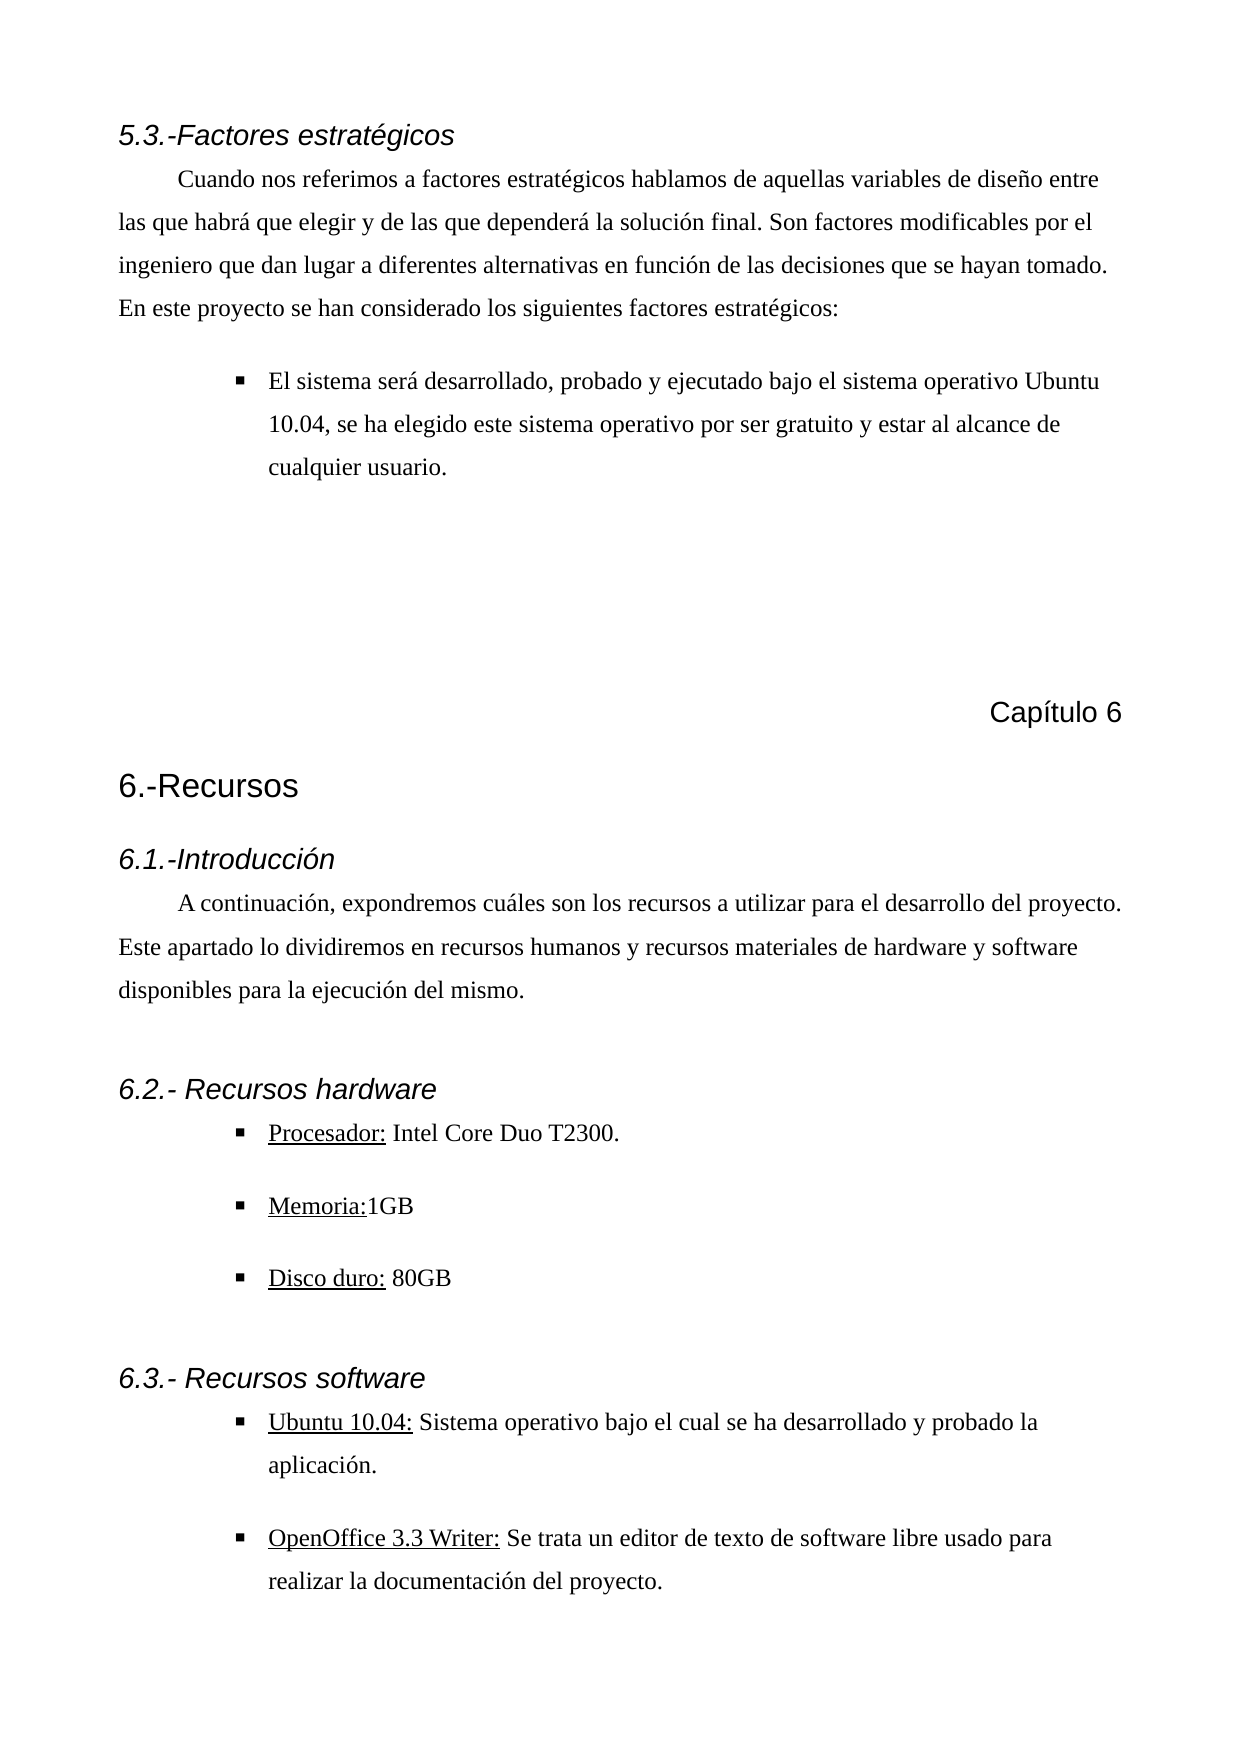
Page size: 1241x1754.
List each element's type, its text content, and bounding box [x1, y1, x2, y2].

subtitle Capítulo 6 [118, 695, 1122, 729]
list Disco duro: 80GB [231, 1263, 1122, 1292]
list Ubuntu 10.04: Sistema operativo bajo el cual se ha desarrollado y probado la aplicación. [231, 1407, 1122, 1479]
subtitle 6.1.-Introducción [118, 842, 1122, 876]
subtitle 6.2.- Recursos hardware [118, 1072, 1122, 1106]
text A continuación, expondremos cuáles son los recursos a utilizar para el desarrollo del proyecto. Este apartado lo dividiremos en recursos humanos y recursos materiales de hardware y software disponibles para la ejecución del mismo. [118, 888, 1122, 1003]
list OpenOffice 3.3 Writer: Se trata un editor de texto de software libre usado para realizar la documentación del proyecto. [231, 1523, 1122, 1595]
subtitle 5.3.-Factores estratégicos [118, 118, 1122, 152]
list El sistema será desarrollado, probado y ejecutado bajo el sistema operativo Ubuntu 10.04, se ha elegido este sistema operativo por ser gratuito y estar al alcance de cualquier usuario. [231, 366, 1122, 481]
text Cuando nos referimos a factores estratégicos hablamos de aquellas variables de diseño entre las que habrá que elegir y de las que dependerá la solución final. Son factores modificables por el ingeniero que dan lugar a diferentes alternativas en función de las decisiones que se hayan tomado. En este proyecto se han considerado los siguientes factores estratégicos: [118, 164, 1122, 322]
list Memoria:1GB [231, 1191, 1122, 1220]
list Procesador: Intel Core Duo T2300. [231, 1118, 1122, 1147]
subtitle 6.-Recursos [118, 766, 1122, 805]
subtitle 6.3.- Recursos software [118, 1361, 1122, 1395]
